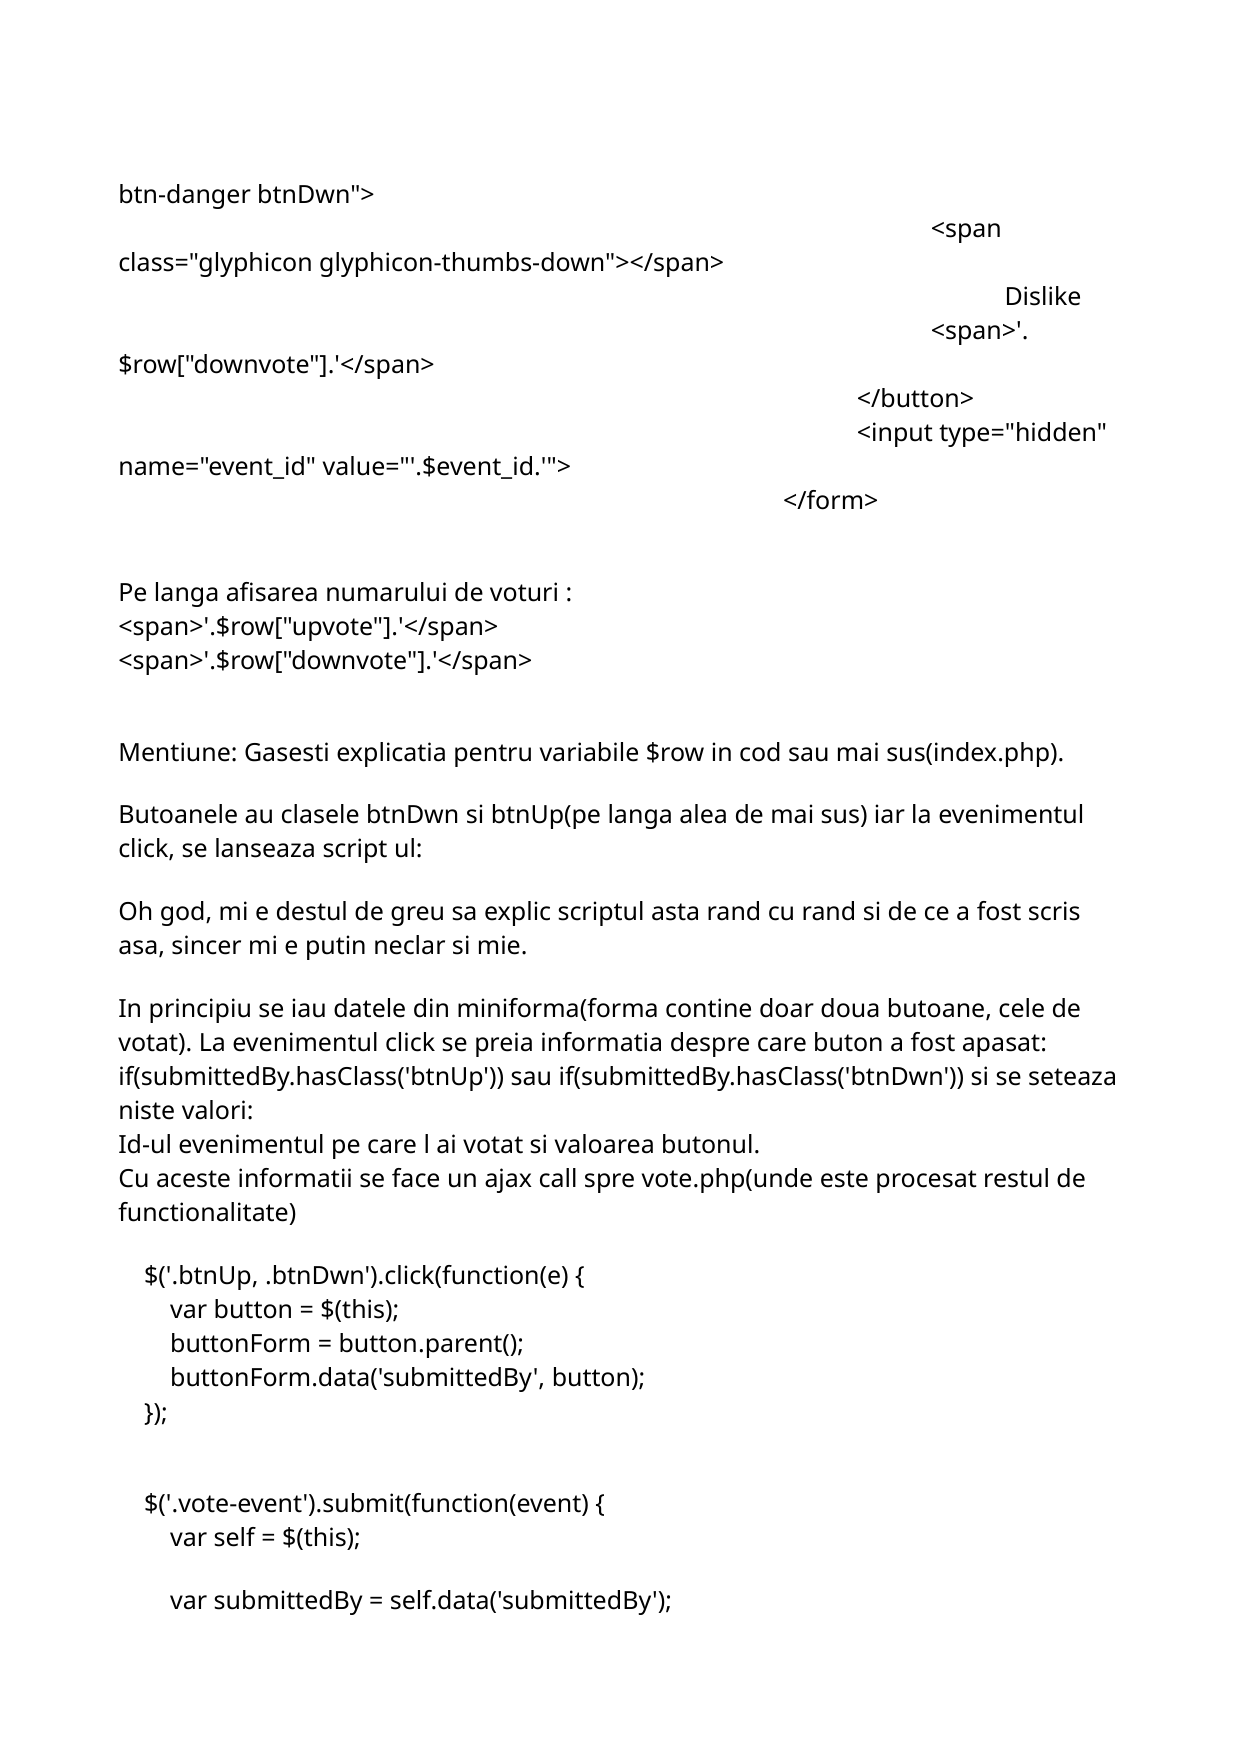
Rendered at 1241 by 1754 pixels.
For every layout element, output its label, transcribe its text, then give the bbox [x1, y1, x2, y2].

text <span>'.$row["downvote"].'</span> [118, 313, 1122, 381]
text </button> [118, 381, 1122, 415]
text Dislike [118, 278, 1122, 313]
text In principiu se iau datele din miniforma(forma contine doar doua butoane, cele de votat). La evenimentul click se preia informatia despre care buton a fost apasat: if(submittedBy.hasClass('btnUp')) sau if(submittedBy.hasClass('btnDwn')) si se seteaza niste valori: [118, 991, 1122, 1127]
text buttonForm.data('submittedBy', button); [118, 1360, 1122, 1394]
text buttonForm = button.parent(); [118, 1326, 1122, 1360]
text var self = $(this); [118, 1520, 1122, 1554]
text </form> [118, 483, 1122, 517]
text Pe langa afisarea numarului de voturi : [118, 574, 1122, 608]
text $('.vote-event').submit(function(event) { [118, 1486, 1122, 1520]
text <input type="hidden" name="event_id" value="'.$event_id.'"> [118, 415, 1122, 483]
text Oh god, mi e destul de greu sa explic scriptul asta rand cu rand si de ce a fost scris asa, sincer mi e putin neclar si mie. [118, 894, 1122, 962]
text <span>'.$row["upvote"].'</span> [118, 608, 1122, 643]
text $('.btnUp, .btnDwn').click(function(e) { [118, 1258, 1122, 1292]
text btn-danger btnDwn"> [118, 176, 1122, 210]
text Butoanele au clasele btnDwn si btnUp(pe langa alea de mai sus) iar la evenimentul click, se lanseaza script ul: [118, 797, 1122, 865]
text Mentiune: Gasesti explicatia pentru variabile $row in cod sau mai sus(index.php). [118, 734, 1122, 768]
text <span>'.$row["downvote"].'</span> [118, 643, 1122, 677]
text Cu aceste informatii se face un ajax call spre vote.php(unde este procesat restul de functionalitate) [118, 1161, 1122, 1229]
text }); [118, 1394, 1122, 1428]
text var submittedBy = self.data('submittedBy'); [118, 1583, 1122, 1617]
text <span class="glyphicon glyphicon-thumbs-down"></span> [118, 210, 1122, 278]
text Id-ul evenimentul pe care l ai votat si valoarea butonul. [118, 1127, 1122, 1161]
text var button = $(this); [118, 1292, 1122, 1326]
